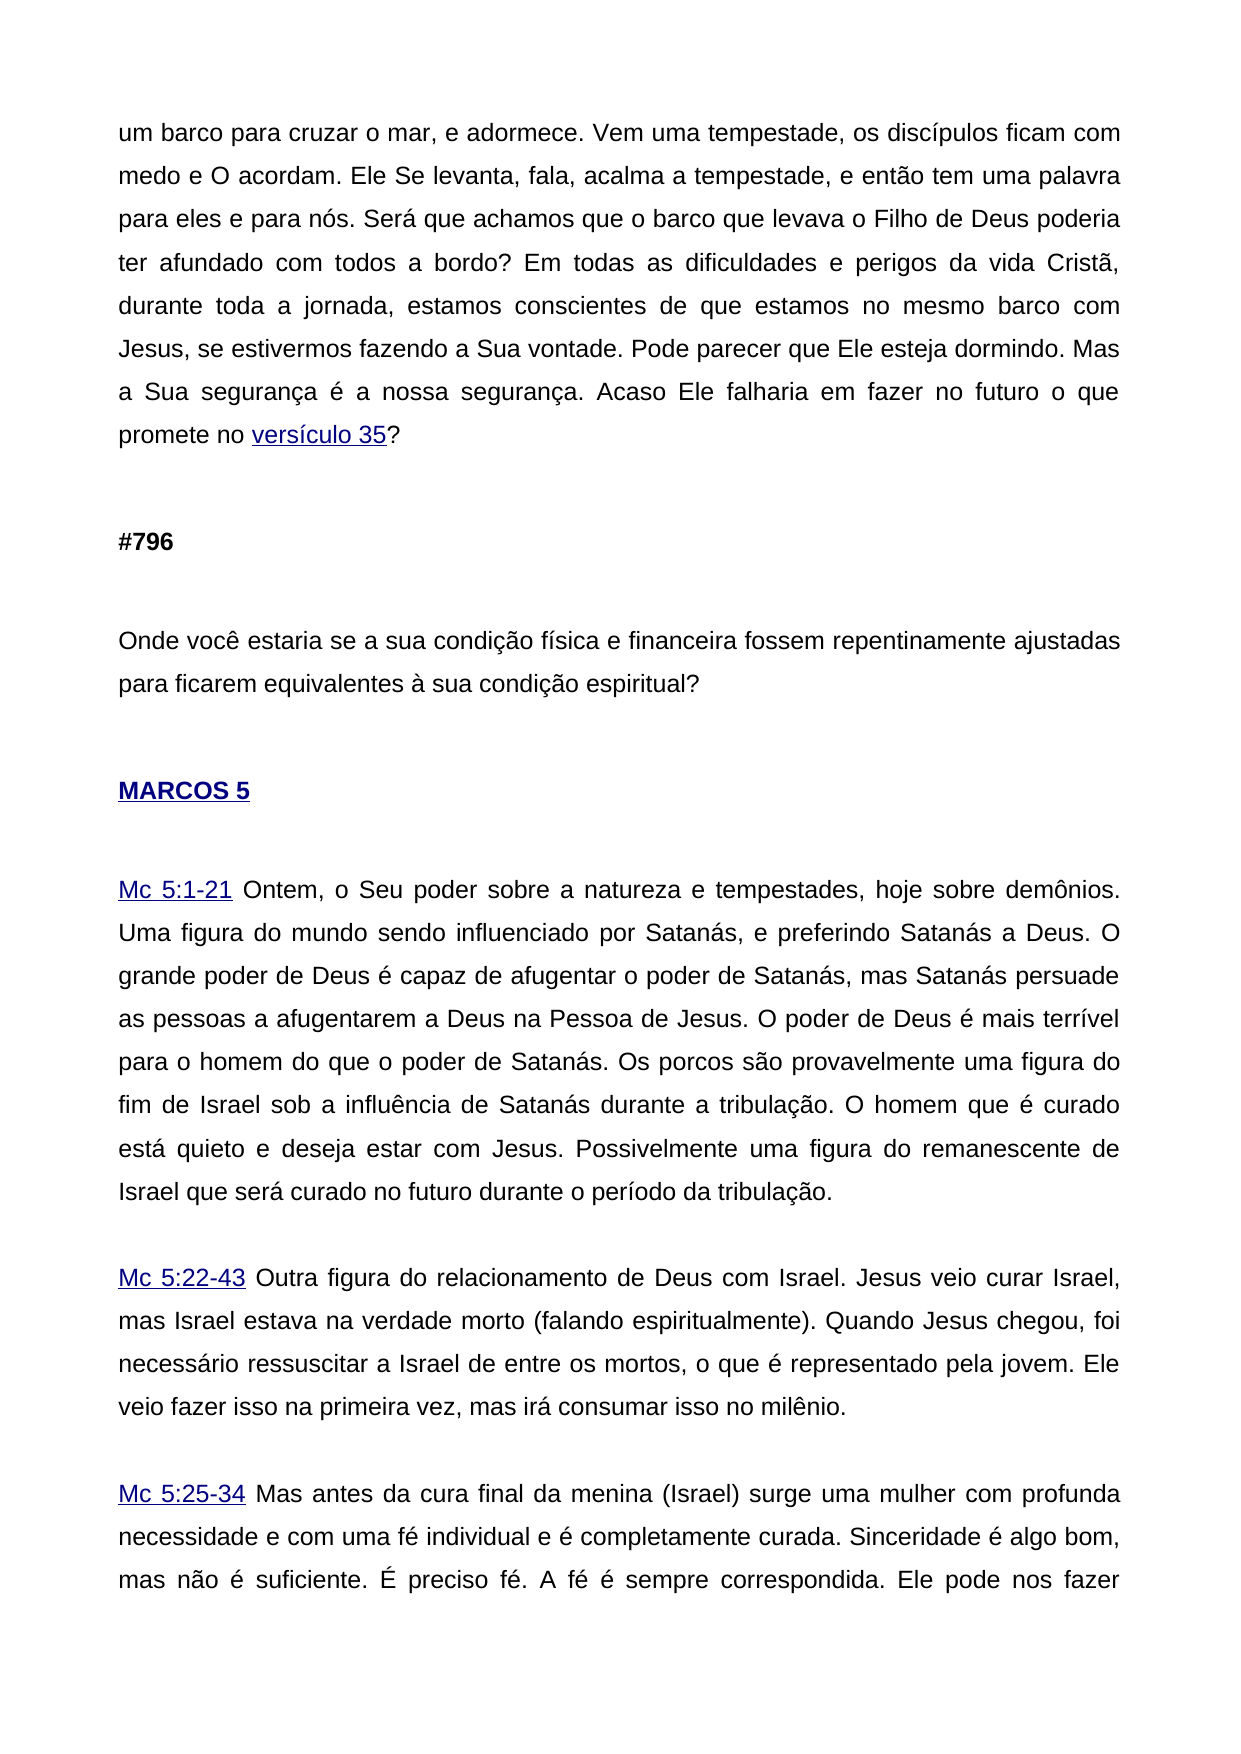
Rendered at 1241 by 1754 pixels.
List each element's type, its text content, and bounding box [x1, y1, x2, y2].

text Mc 5:25-34 Mas antes da cura final da menina (Israel) surge uma mulher com profunda necessidade e com uma fé individual e é completamente curada. Sinceridade é algo bom, mas não é suficiente. É preciso fé. A fé é sempre correspondida. Ele pode nos fazer [118, 1478, 1122, 1593]
subtitle MARCOS 5 [118, 776, 1122, 805]
text Mc 5:22-43 Outra figura do relacionamento de Deus com Israel. Jesus veio curar Israel, mas Israel estava na verdade morto (falando espiritualmente). Quando Jesus chegou, foi necessário ressuscitar a Israel de entre os mortos, o que é representado pela jovem. Ele veio fazer isso na primeira vez, mas irá consumar isso no milênio. [118, 1263, 1122, 1421]
text um barco para cruzar o mar, e adormece. Vem uma tempestade, os discípulos ficam com medo e O acordam. Ele Se levanta, fala, acalma a tempestade, e então tem uma palavra para eles e para nós. Será que achamos que o barco que levava o Filho de Deus poderia ter afundado com todos a bordo? Em todas as dificuldades e perigos da vida Cristã, durante toda a jornada, estamos conscientes de que estamos no mesmo barco com Jesus, se estivermos fazendo a Sua vontade. Pode parecer que Ele esteja dormindo. Mas a Sua segurança é a nossa segurança. Acaso Ele falharia em fazer no futuro o que promete no versículo 35? [118, 118, 1122, 449]
subtitle #796 [118, 527, 1122, 556]
text Mc 5:1-21 Ontem, o Seu poder sobre a natureza e tempestades, hoje sobre demônios. Uma figura do mundo sendo influenciado por Satanás, e preferindo Satanás a Deus. O grande poder de Deus é capaz de afugentar o poder de Satanás, mas Satanás persuade as pessoas a afugentarem a Deus na Pessoa de Jesus. O poder de Deus é mais terrível para o homem do que o poder de Satanás. Os porcos são provavelmente uma figura do fim de Israel sob a influência de Satanás durante a tribulação. O homem que é curado está quieto e deseja estar com Jesus. Possivelmente uma figura do remanescente de Israel que será curado no futuro durante o período da tribulação. [118, 875, 1122, 1205]
text Onde você estaria se a sua condição física e financeira fossem repentinamente ajustadas para ficarem equivalentes à sua condição espiritual? [118, 626, 1122, 698]
